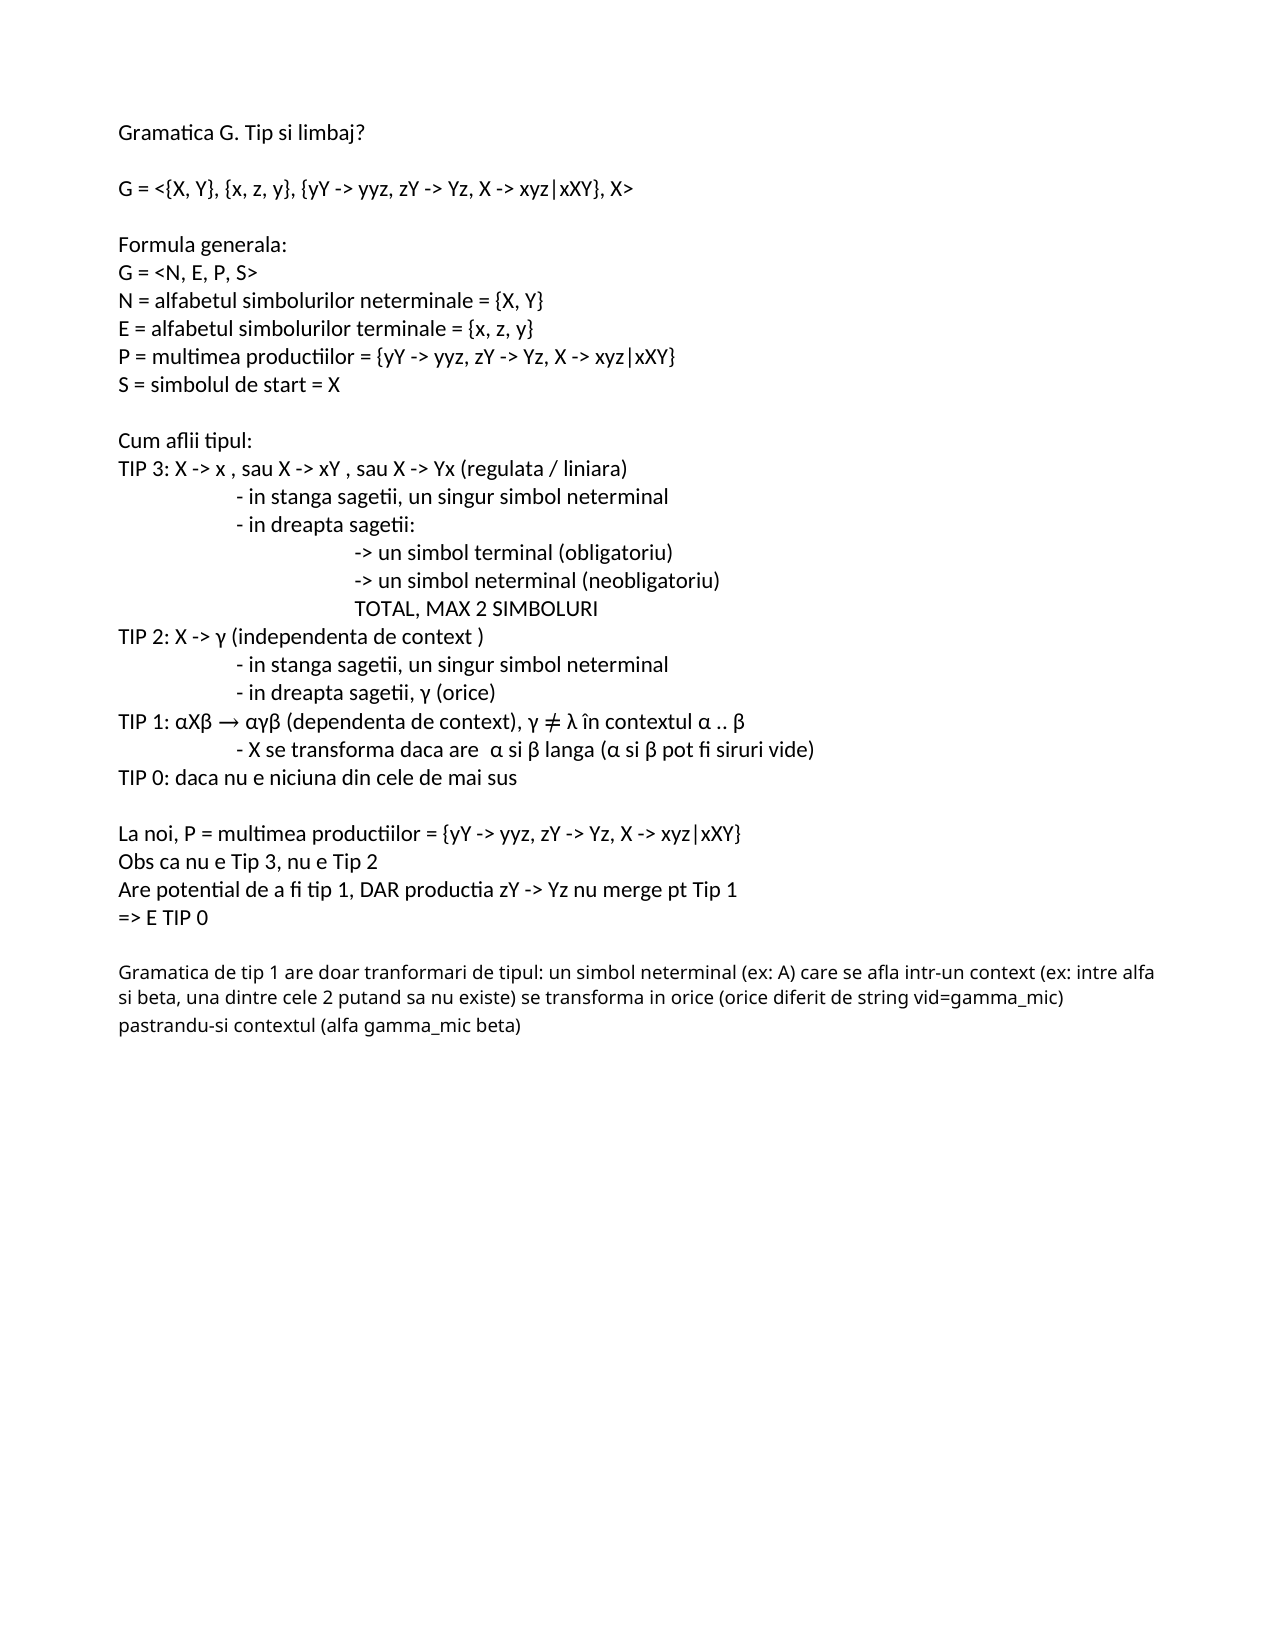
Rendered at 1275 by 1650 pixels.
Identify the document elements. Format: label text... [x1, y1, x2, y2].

text S = simbolul de start = X [118, 370, 1157, 398]
text - X se transforma daca are α si β langa (α si β pot fi siruri vide) [118, 735, 1157, 763]
text => E TIP 0 [118, 903, 1157, 931]
text Gramatica de tip 1 are doar tranformari de tipul: un simbol neterminal (ex: A) care se afla intr-un context (ex: intre alfa si beta, una dintre cele 2 putand sa nu existe) se transforma in orice (orice diferit de string vid=gamma_mic) pastrandu-si contextul (alfa gamma_mic beta) [118, 959, 1157, 1038]
text E = alfabetul simbolurilor terminale = {x, z, y} [118, 314, 1157, 342]
text - in stanga sagetii, un singur simbol neterminal [118, 651, 1157, 678]
text Are potential de a fi tip 1, DAR productia zY -> Yz nu merge pt Tip 1 [118, 875, 1157, 903]
text -> un simbol neterminal (neobligatoriu) [118, 566, 1157, 594]
text N = alfabetul simbolurilor neterminale = {X, Y} [118, 286, 1157, 314]
text - in stanga sagetii, un singur simbol neterminal [118, 482, 1157, 510]
text TIP 0: daca nu e niciuna din cele de mai sus [118, 763, 1157, 791]
text TIP 1: αXβ → αγβ (dependenta de context), γ ≠ λ în contextul α .. β [118, 707, 1157, 735]
text Obs ca nu e Tip 3, nu e Tip 2 [118, 847, 1157, 875]
text La noi, P = multimea productiilor = {yY -> yyz, zY -> Yz, X -> xyz|xXY} [118, 819, 1157, 847]
text - in dreapta sagetii, γ (orice) [118, 678, 1157, 707]
text Gramatica G. Tip si limbaj? [118, 118, 1157, 146]
text P = multimea productiilor = {yY -> yyz, zY -> Yz, X -> xyz|xXY} [118, 342, 1157, 370]
text Formula generala: G = <N, E, P, S> [118, 230, 1157, 286]
text - in dreapta sagetii: [118, 510, 1157, 538]
text TOTAL, MAX 2 SIMBOLURI [118, 594, 1157, 622]
text TIP 3: X -> x , sau X -> xY , sau X -> Yx (regulata / liniara) [118, 454, 1157, 482]
text G = <{X, Y}, {x, z, y}, {yY -> yyz, zY -> Yz, X -> xyz|xXY}, X> [118, 174, 1157, 202]
text TIP 2: X -> γ (independenta de context ) [118, 622, 1157, 651]
text Cum aflii tipul: [118, 426, 1157, 454]
text -> un simbol terminal (obligatoriu) [118, 538, 1157, 566]
